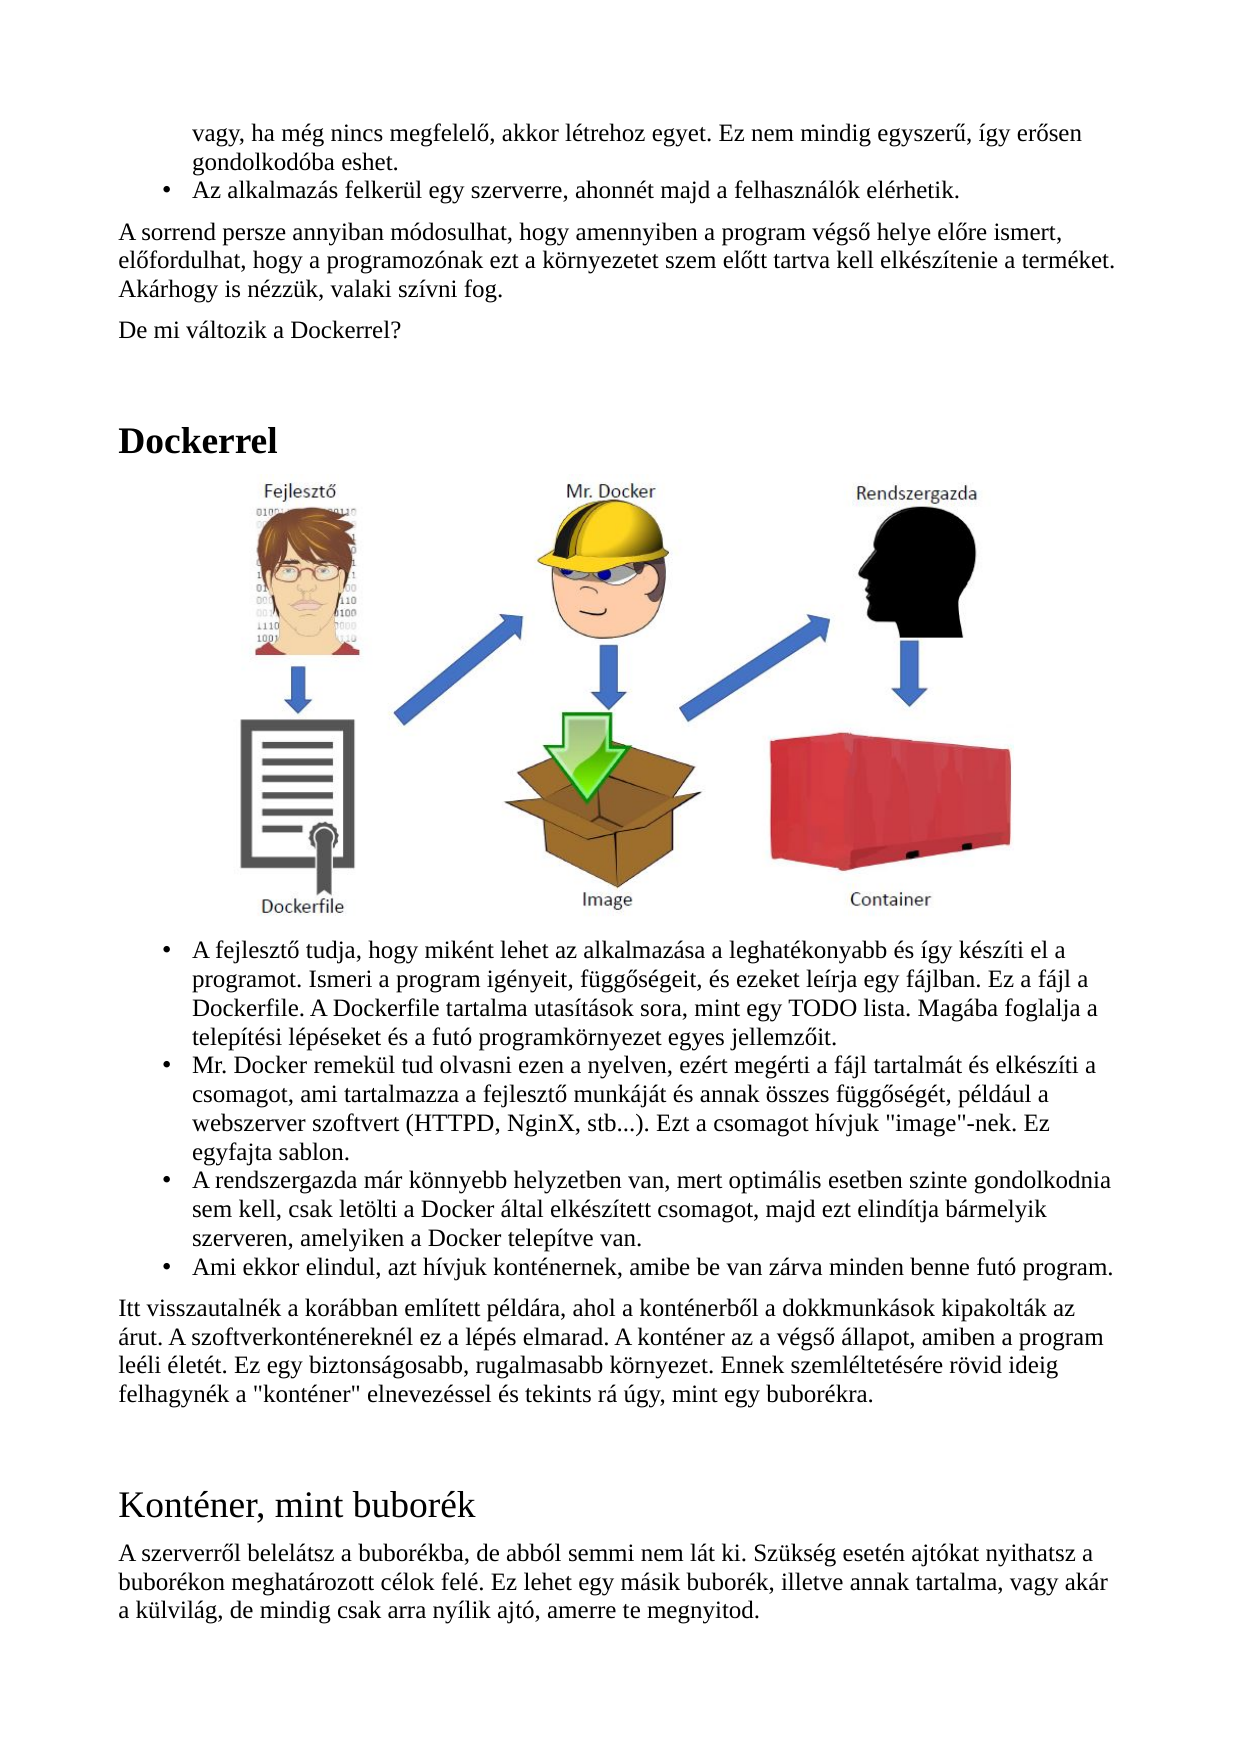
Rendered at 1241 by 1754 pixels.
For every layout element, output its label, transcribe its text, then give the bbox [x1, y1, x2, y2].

list A fejlesztő tudja, hogy miként lehet az alkalmazása a leghatékonyabb és így készíti el a programot. Ismeri a program igényeit, függőségeit, és ezeket leírja egy fájlban. Ez a fájl a Dockerfile. A Dockerfile tartalma utasítások sora, mint egy TODO lista. Magába foglalja a telepítési lépéseket és a futó programkörnyezet egyes jellemzőit. [162, 935, 1122, 1050]
subtitle Dockerrel [118, 419, 1122, 462]
picture [226, 474, 1015, 923]
list Mr. Docker remekül tud olvasni ezen a nyelven, ezért megérti a fájl tartalmát és elkészíti a csomagot, ami tartalmazza a fejlesztő munkáját és annak összes függőségét, például a webszerver szoftvert (HTTPD, NginX, stb...). Ezt a csomagot hívjuk "image"-nek. Ez egyfajta sablon. [162, 1050, 1122, 1165]
text A szerverről belelátsz a buborékba, de abból semmi nem lát ki. Szükség esetén ajtókat nyithatsz a buborékon meghatározott célok felé. Ez lehet egy másik buborék, illetve annak tartalma, vagy akár a külvilág, de mindig csak arra nyílik ajtó, amerre te megnyitod. [118, 1538, 1122, 1624]
text De mi változik a Dockerrel? [118, 316, 1122, 344]
list vagy, ha még nincs megfelelő, akkor létrehoz egyet. Ez nem mindig egyszerű, így erősen gondolkodóba eshet. [162, 118, 1122, 176]
text A sorrend persze annyiban módosulhat, hogy amennyiben a program végső helye előre ismert, előfordulhat, hogy a programozónak ezt a környezetet szem előtt tartva kell elkészítenie a terméket. Akárhogy is nézzük, valaki szívni fog. [118, 217, 1122, 303]
subtitle Konténer, mint buborék [118, 1482, 1122, 1526]
text Itt visszautalnék a korábban említett példára, ahol a konténerből a dokkmunkások kipakolták az árut. A szoftverkonténereknél ez a lépés elmarad. A konténer az a végső állapot, amiben a program leéli életét. Ez egy biztonságosabb, rugalmasabb környezet. Ennek szemléltetésére rövid ideig felhagynék a "konténer" elnevezéssel és tekints rá úgy, mint egy buborékra. [118, 1293, 1122, 1408]
list Ami ekkor elindul, azt hívjuk konténernek, amibe be van zárva minden benne futó program. [162, 1252, 1122, 1280]
list A rendszergazda már könnyebb helyzetben van, mert optimális esetben szinte gondolkodnia sem kell, csak letölti a Docker által elkészített csomagot, majd ezt elindítja bármelyik szerveren, amelyiken a Docker telepítve van. [162, 1165, 1122, 1252]
list Az alkalmazás felkerül egy szerverre, ahonnét majd a felhasználók elérhetik. [162, 176, 1122, 204]
